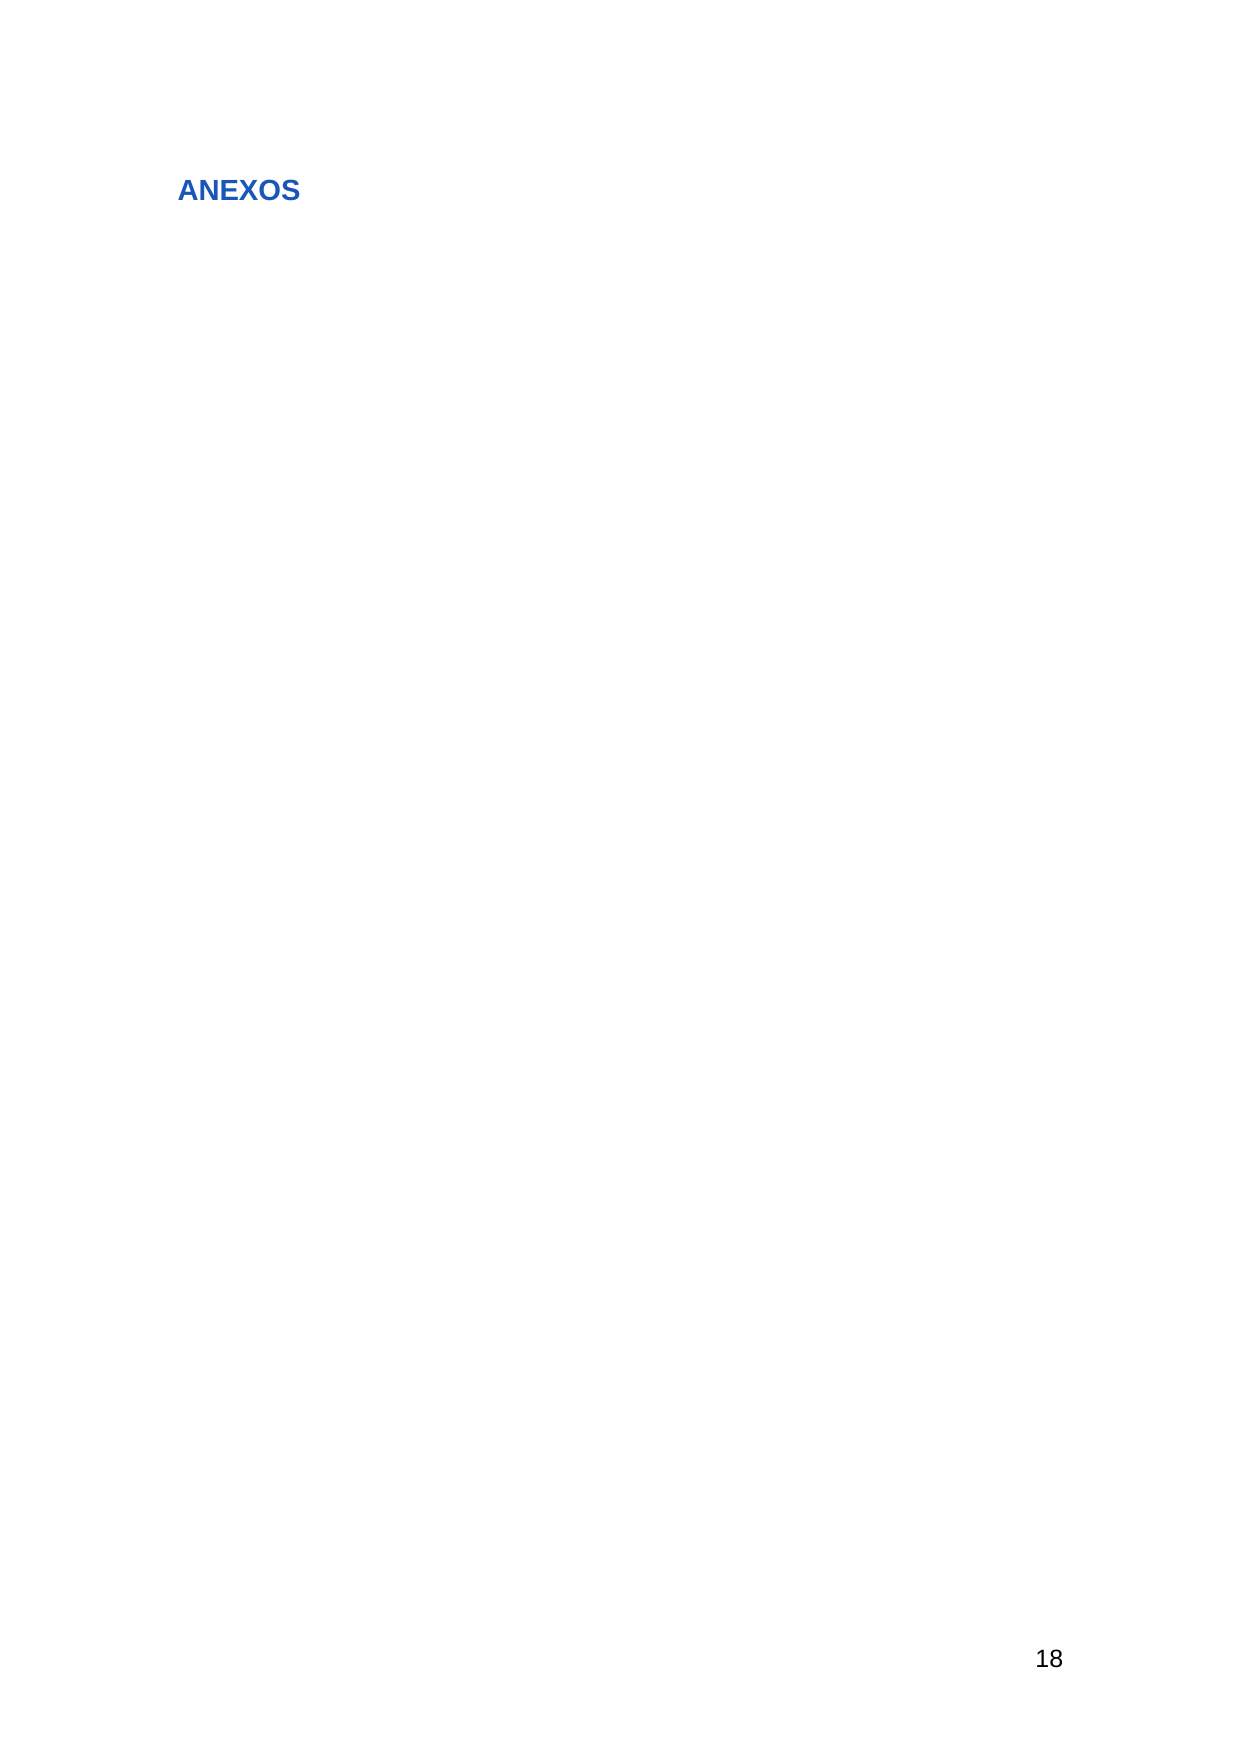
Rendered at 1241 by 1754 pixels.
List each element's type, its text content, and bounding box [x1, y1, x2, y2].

text ANEXOS [177, 173, 1063, 206]
